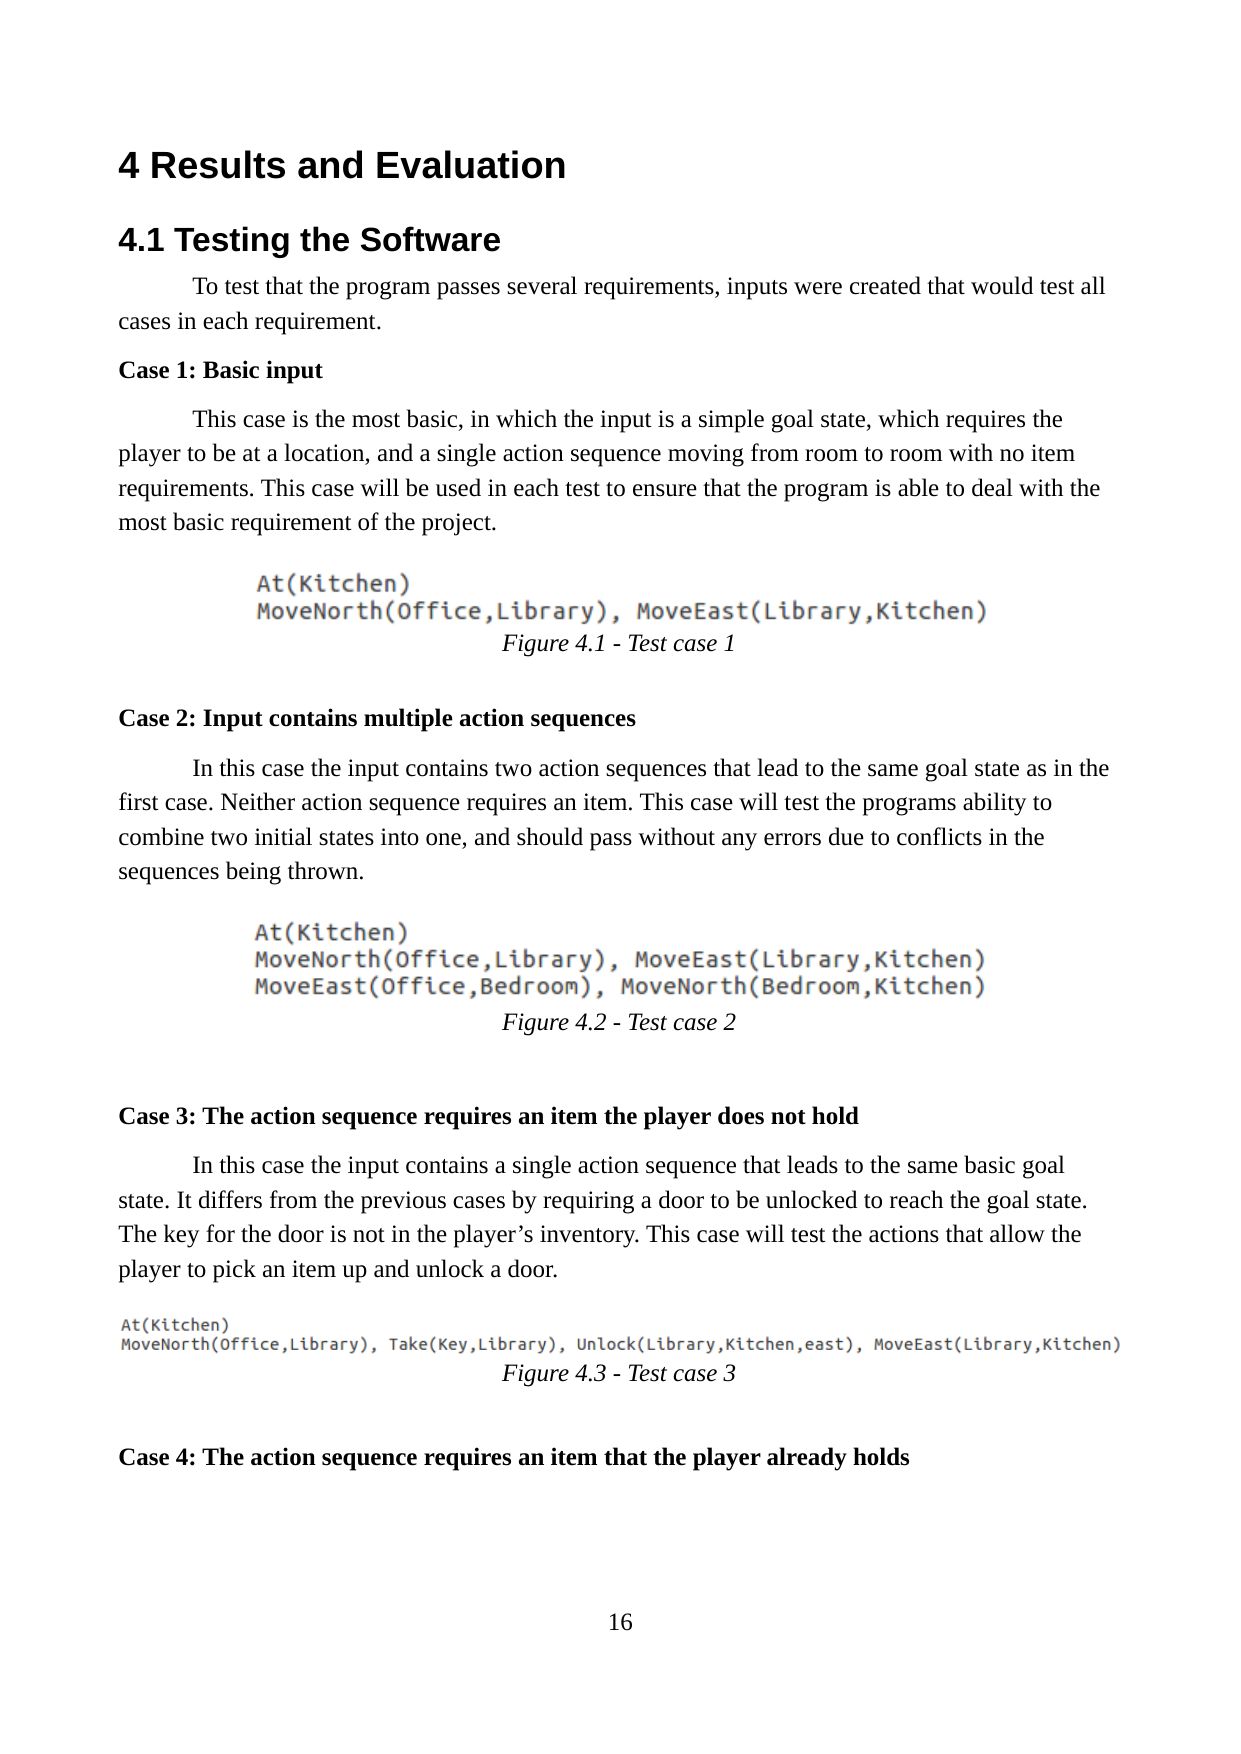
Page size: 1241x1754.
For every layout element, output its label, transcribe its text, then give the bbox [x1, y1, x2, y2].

text Figure 4.1 - Test case 1 [251, 629, 989, 657]
text Figure 4.3 - Test case 3 [118, 1359, 1122, 1387]
picture [251, 568, 989, 629]
text Case 2: Input contains multiple action sequences [118, 703, 1122, 732]
text Case 4: The action sequence requires an item that the player already holds [118, 1442, 1122, 1471]
subtitle 4.1 Testing the Software [118, 220, 1122, 259]
text Figure 4.2 - Test case 2 [249, 1007, 991, 1035]
picture [118, 1315, 1123, 1359]
text This case is the most basic, in which the input is a simple goal state, which requires the player to be at a location, and a single action sequence moving from room to room with no item requirements. This case will be used in each test to ensure that the program is able to deal with the most basic requirement of the project. [118, 404, 1122, 536]
subtitle 4 Results and Evaluation [118, 143, 1122, 187]
text In this case the input contains two action sequences that lead to the same goal state as in the first case. Neither action sequence requires an item. This case will test the programs ability to combine two initial states into one, and should pass without any errors due to conflicts in the sequences being thrown. [118, 753, 1122, 885]
text To test that the program passes several requirements, inputs were created that would test all cases in each requirement. [118, 271, 1122, 334]
text Case 3: The action sequence requires an item the player does not hold [118, 1101, 1122, 1130]
text In this case the input contains a single action sequence that leads to the same basic goal state. It differs from the previous cases by requiring a door to be unlocked to reach the goal state. The key for the door is not in the player’s inventory. This case will test the actions that allow the player to pick an item up and unlock a door. [118, 1150, 1122, 1283]
picture [249, 917, 992, 1007]
text Case 1: Basic input [118, 355, 1122, 383]
